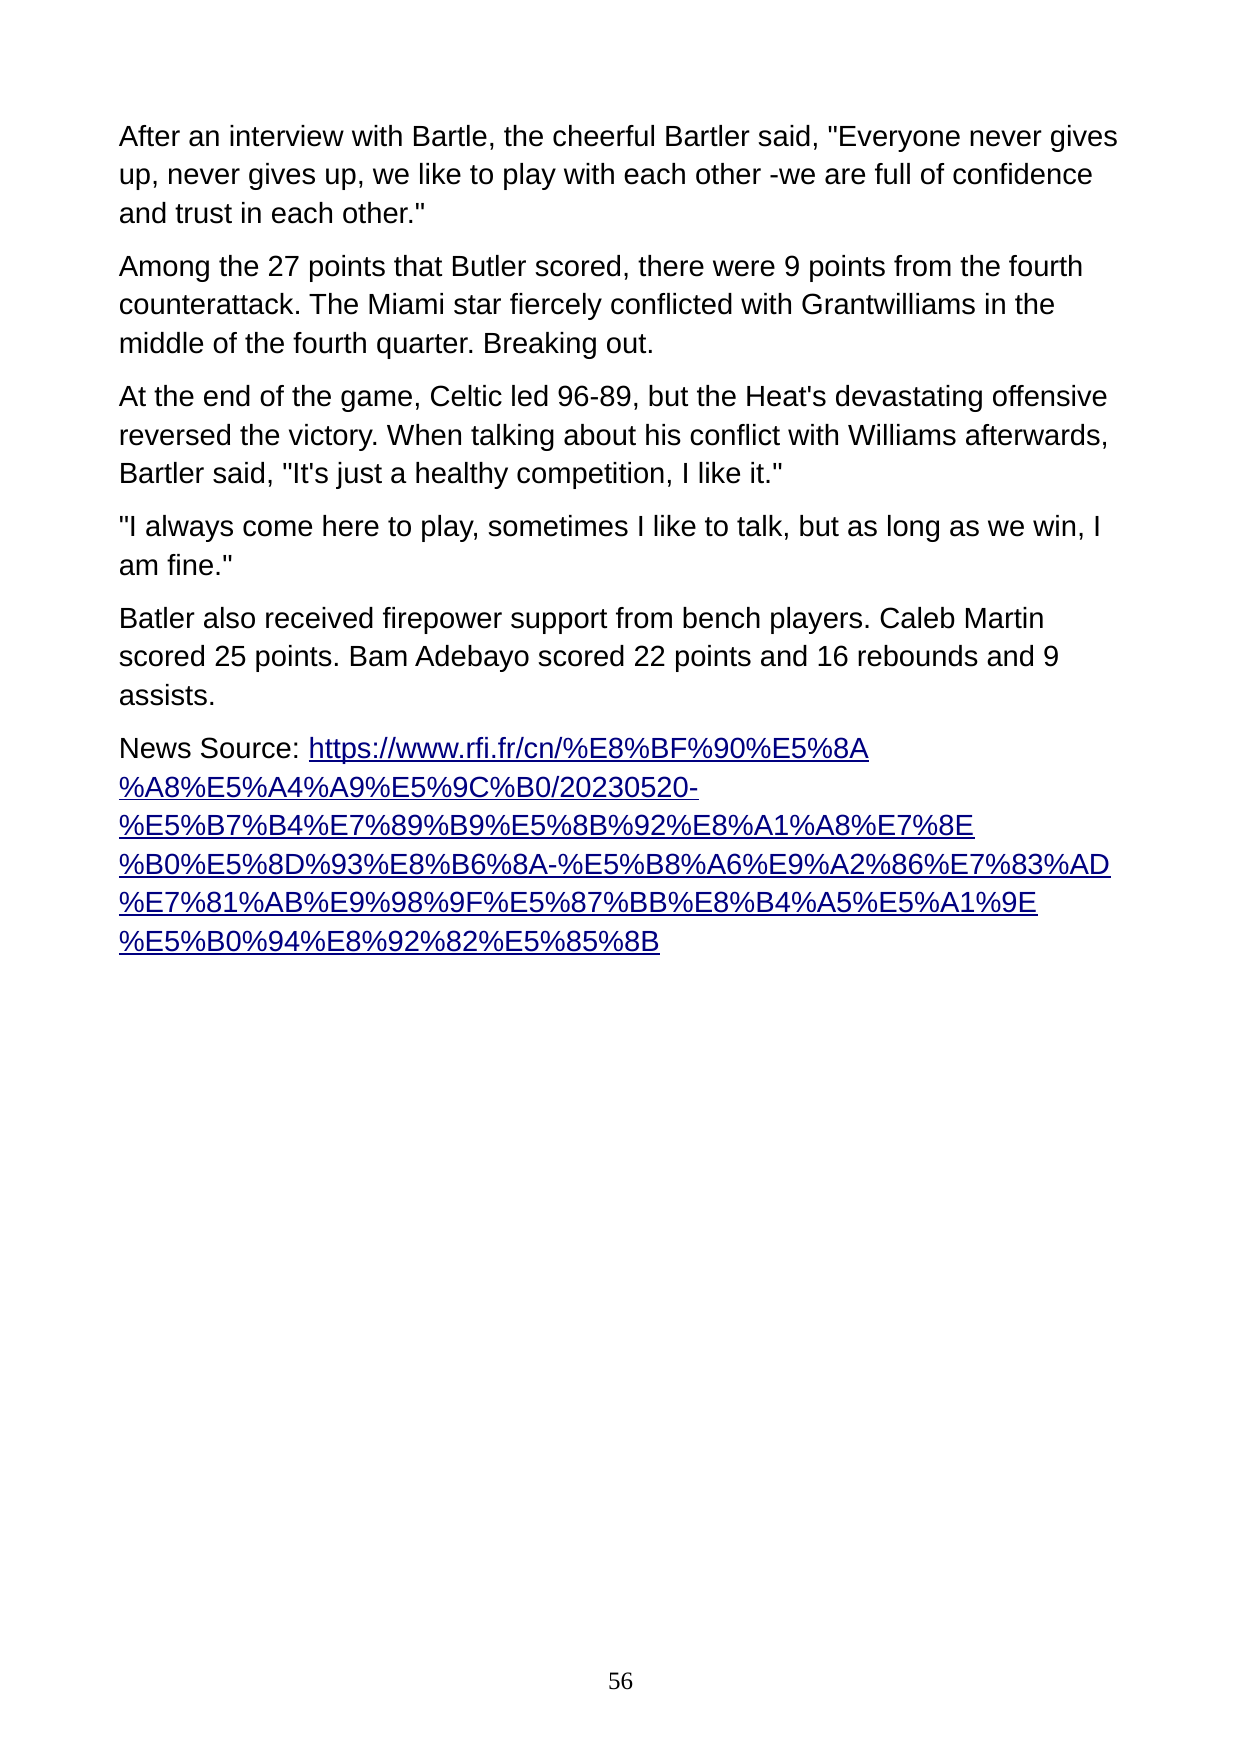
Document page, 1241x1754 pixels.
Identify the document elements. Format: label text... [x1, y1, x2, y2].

text News Source: https://www.rfi.fr/cn/%E8%BF%90%E5%8A%A8%E5%A4%A9%E5%9C%B0/20230520-%E5%B7%B4%E7%89%B9%E5%8B%92%E8%A1%A8%E7%8E%B0%E5%8D%93%E8%B6%8A-%E5%B8%A6%E9%A2%86%E7%83%AD%E7%81%AB%E9%98%9F%E5%87%BB%E8%B4%A5%E5%A1%9E%E5%B0%94%E8%92%82%E5%85%8B [118, 731, 1122, 957]
text Among the 27 points that Butler scored, there were 9 points from the fourth counterattack. The Miami star fiercely conflicted with Grantwilliams in the middle of the fourth quarter. Breaking out. [118, 249, 1122, 359]
text "I always come here to play, sometimes I like to talk, but as long as we win, I am fine." [118, 509, 1122, 581]
text At the end of the game, Celtic led 96-89, but the Heat's devastating offensive reversed the victory. When talking about his conflict with Williams afterwards, Bartler said, "It's just a healthy competition, I like it." [118, 379, 1122, 489]
text After an interview with Bartle, the cheerful Bartler said, "Everyone never gives up, never gives up, we like to play with each other -we are full of confidence and trust in each other." [118, 118, 1122, 229]
text Batler also received firepower support from bench players. Caleb Martin scored 25 points. Bam Adebayo scored 22 points and 16 rebounds and 9 assists. [118, 601, 1122, 711]
